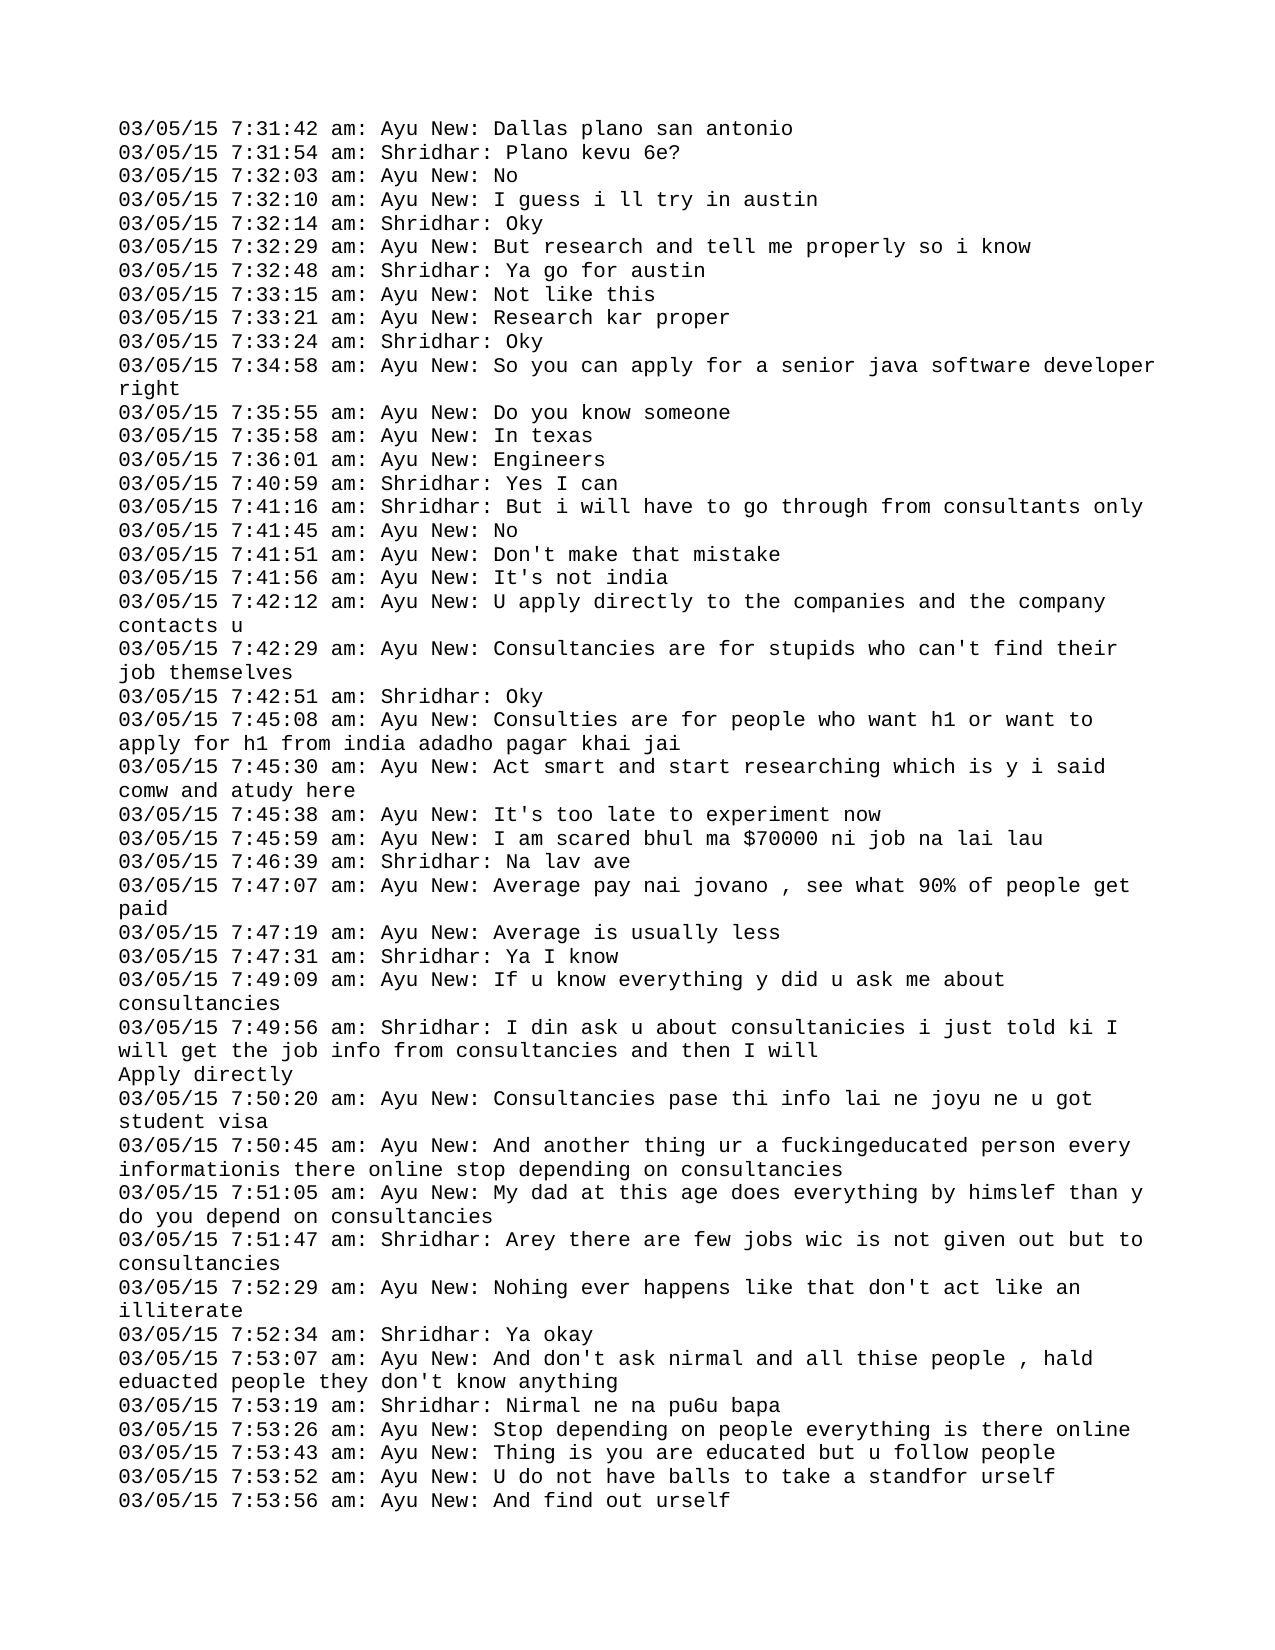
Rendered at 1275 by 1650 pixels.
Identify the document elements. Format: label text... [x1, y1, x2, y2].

text 03/05/15 7:33:21 am: Ayu New: Research kar proper [118, 307, 1157, 331]
text 03/05/15 7:41:51 am: Ayu New: Don't make that mistake [118, 544, 1157, 567]
text 03/05/15 7:34:58 am: Ayu New: So you can apply for a senior java software developer right [118, 354, 1157, 402]
text 03/05/15 7:31:54 am: Shridhar: Plano kevu 6e? [118, 142, 1157, 165]
text 03/05/15 7:31:42 am: Ayu New: Dallas plano san antonio [118, 118, 1157, 142]
text 03/05/15 7:50:45 am: Ayu New: And another thing ur a fuckingeducated person every informationis there online stop depending on consultancies [118, 1135, 1157, 1182]
text 03/05/15 7:52:29 am: Ayu New: Nohing ever happens like that don't act like an illiterate [118, 1277, 1157, 1324]
text 03/05/15 7:49:09 am: Ayu New: If u know everything y did u ask me about consultancies [118, 969, 1157, 1017]
text 03/05/15 7:36:01 am: Ayu New: Engineers [118, 449, 1157, 473]
text 03/05/15 7:42:12 am: Ayu New: U apply directly to the companies and the company contacts u [118, 591, 1157, 638]
text 03/05/15 7:35:58 am: Ayu New: In texas [118, 426, 1157, 449]
text 03/05/15 7:46:39 am: Shridhar: Na lav ave [118, 851, 1157, 875]
text 03/05/15 7:52:34 am: Shridhar: Ya okay [118, 1324, 1157, 1348]
text 03/05/15 7:45:30 am: Ayu New: Act smart and start researching which is y i said comw and atudy here [118, 757, 1157, 804]
text 03/05/15 7:42:51 am: Shridhar: Oky [118, 686, 1157, 709]
text 03/05/15 7:45:38 am: Ayu New: It's too late to experiment now [118, 804, 1157, 827]
text 03/05/15 7:32:29 am: Ayu New: But research and tell me properly so i know [118, 236, 1157, 260]
text Apply directly [118, 1064, 1157, 1088]
text 03/05/15 7:32:48 am: Shridhar: Ya go for austin [118, 260, 1157, 284]
text 03/05/15 7:41:56 am: Ayu New: It's not india [118, 567, 1157, 591]
text 03/05/15 7:41:16 am: Shridhar: But i will have to go through from consultants only [118, 496, 1157, 520]
text 03/05/15 7:32:14 am: Shridhar: Oky [118, 213, 1157, 236]
text 03/05/15 7:53:52 am: Ayu New: U do not have balls to take a standfor urself [118, 1466, 1157, 1489]
text 03/05/15 7:32:03 am: Ayu New: No [118, 165, 1157, 189]
text 03/05/15 7:47:31 am: Shridhar: Ya I know [118, 946, 1157, 969]
text 03/05/15 7:33:15 am: Ayu New: Not like this [118, 284, 1157, 307]
text 03/05/15 7:47:19 am: Ayu New: Average is usually less [118, 922, 1157, 946]
text 03/05/15 7:47:07 am: Ayu New: Average pay nai jovano , see what 90% of people get paid [118, 875, 1157, 922]
text 03/05/15 7:53:43 am: Ayu New: Thing is you are educated but u follow people [118, 1442, 1157, 1466]
text 03/05/15 7:50:20 am: Ayu New: Consultancies pase thi info lai ne joyu ne u got student visa [118, 1088, 1157, 1135]
text 03/05/15 7:32:10 am: Ayu New: I guess i ll try in austin [118, 189, 1157, 213]
text 03/05/15 7:53:19 am: Shridhar: Nirmal ne na pu6u bapa [118, 1395, 1157, 1419]
text 03/05/15 7:53:07 am: Ayu New: And don't ask nirmal and all thise people , hald eduacted people they don't know anything [118, 1348, 1157, 1395]
text 03/05/15 7:41:45 am: Ayu New: No [118, 520, 1157, 544]
text 03/05/15 7:45:59 am: Ayu New: I am scared bhul ma $70000 ni job na lai lau [118, 827, 1157, 851]
text 03/05/15 7:35:55 am: Ayu New: Do you know someone [118, 402, 1157, 426]
text 03/05/15 7:53:26 am: Ayu New: Stop depending on people everything is there online [118, 1419, 1157, 1442]
text 03/05/15 7:49:56 am: Shridhar: I din ask u about consultanicies i just told ki I will get the job info from consultancies and then I will [118, 1017, 1157, 1064]
text 03/05/15 7:51:05 am: Ayu New: My dad at this age does everything by himslef than y do you depend on consultancies [118, 1182, 1157, 1229]
text 03/05/15 7:45:08 am: Ayu New: Consulties are for people who want h1 or want to apply for h1 from india adadho pagar khai jai [118, 709, 1157, 757]
text 03/05/15 7:53:56 am: Ayu New: And find out urself [118, 1489, 1157, 1513]
text 03/05/15 7:40:59 am: Shridhar: Yes I can [118, 473, 1157, 496]
text 03/05/15 7:51:47 am: Shridhar: Arey there are few jobs wic is not given out but to consultancies [118, 1229, 1157, 1277]
text 03/05/15 7:33:24 am: Shridhar: Oky [118, 331, 1157, 354]
text 03/05/15 7:42:29 am: Ayu New: Consultancies are for stupids who can't find their job themselves [118, 638, 1157, 686]
